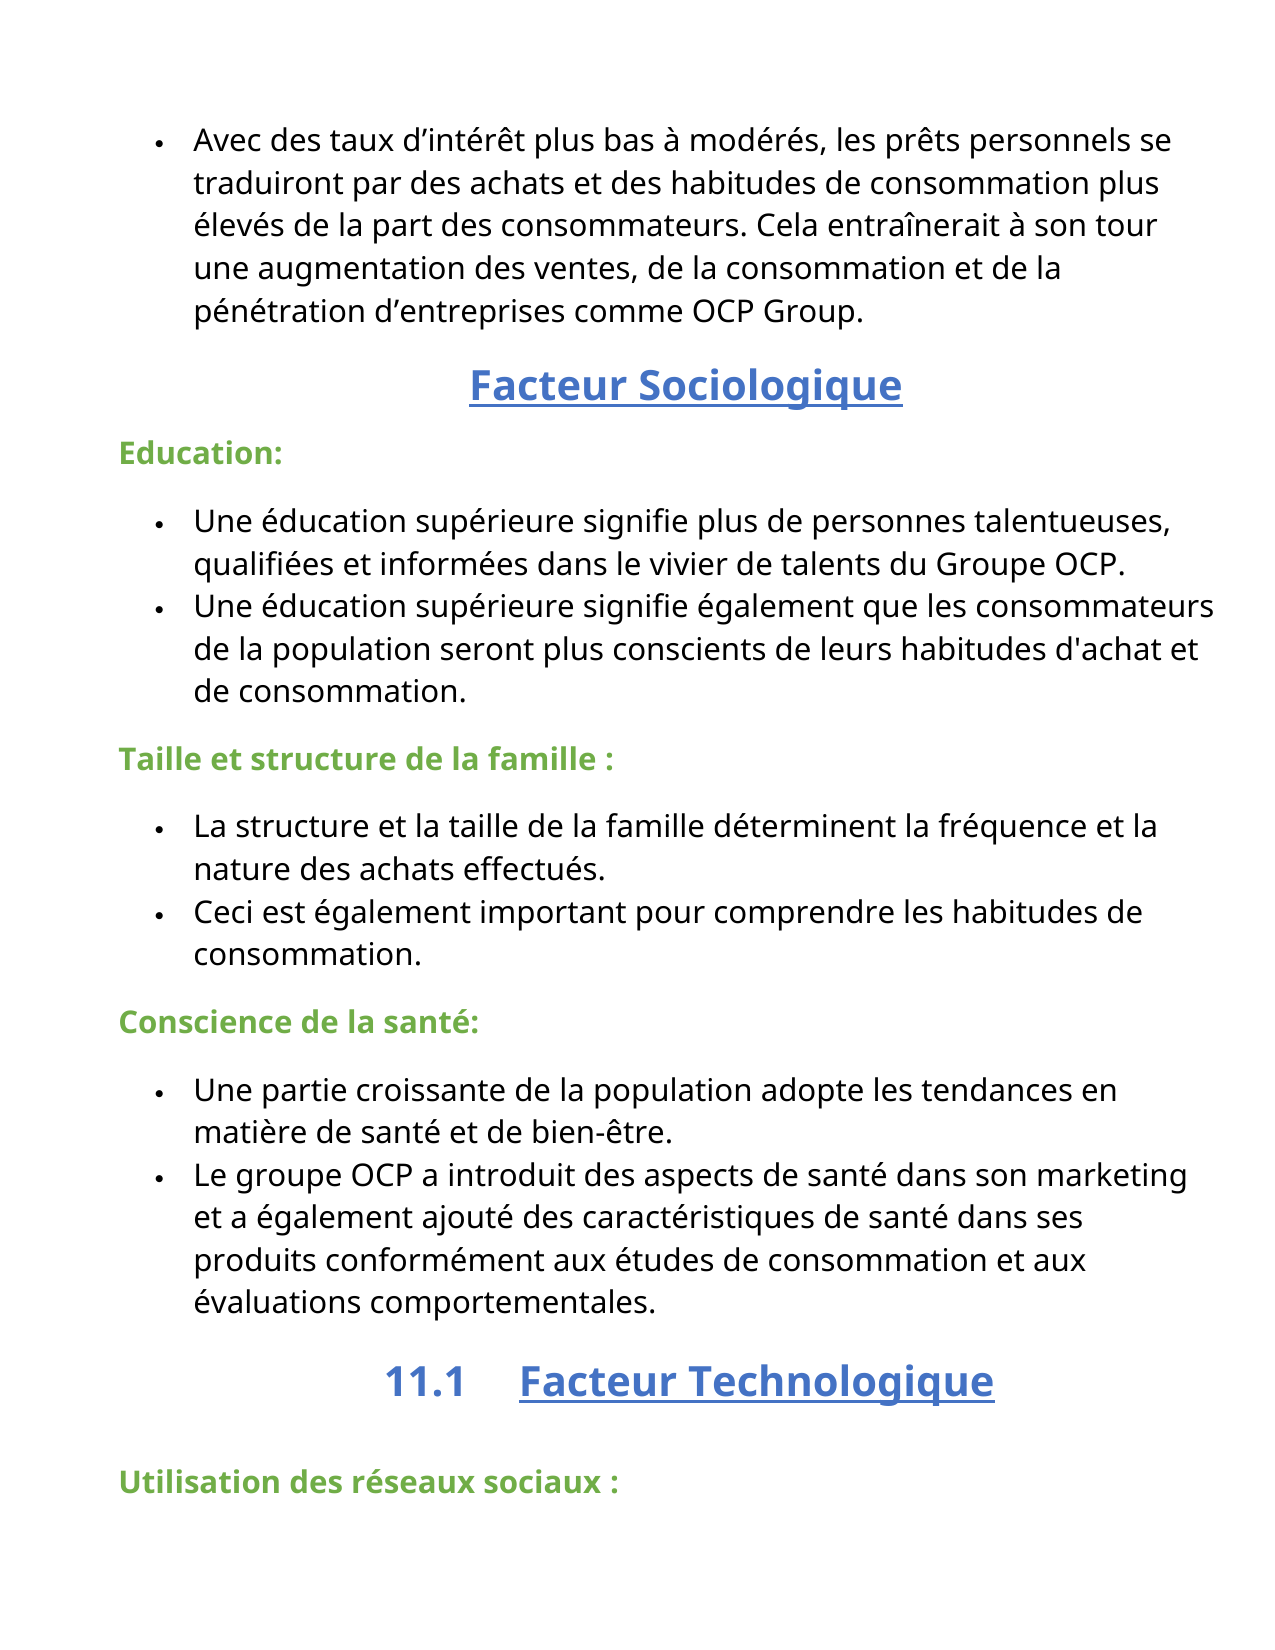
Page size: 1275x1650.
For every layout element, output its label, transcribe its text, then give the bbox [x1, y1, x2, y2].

list Le groupe OCP a introduit des aspects de santé dans son marketing et a également ajouté des caractéristiques de santé dans ses produits conformément aux études de consommation et aux évaluations comportementales. [156, 1153, 1216, 1323]
list Ceci est également important pour comprendre les habitudes de consommation. [156, 890, 1216, 975]
text Education: [118, 431, 1216, 474]
text Facteur Sociologique [156, 356, 1216, 413]
list La structure et la taille de la famille déterminent la fréquence et la nature des achats effectués. [156, 804, 1216, 890]
list Une éducation supérieure signifie également que les consommateurs de la population seront plus conscients de leurs habitudes d'achat et de consommation. [156, 584, 1216, 712]
text Taille et structure de la famille : [118, 737, 1216, 779]
list Avec des taux d’intérêt plus bas à modérés, les prêts personnels se traduiront par des achats et des habitudes de consommation plus élevés de la part des consommateurs. Cela entraînerait à son tour une augmentation des ventes, de la consommation et de la pénétration d’entreprises comme OCP Group. [156, 118, 1216, 331]
text Conscience de la santé: [118, 1000, 1216, 1042]
list Une éducation supérieure signifie plus de personnes talentueuses, qualifiées et informées dans le vivier de talents du Groupe OCP. [156, 499, 1216, 584]
subtitle Facteur Technologique [162, 1352, 1216, 1409]
list Une partie croissante de la population adopte les tendances en matière de santé et de bien-être. [156, 1067, 1216, 1153]
text Utilisation des réseaux sociaux : [118, 1459, 1216, 1502]
